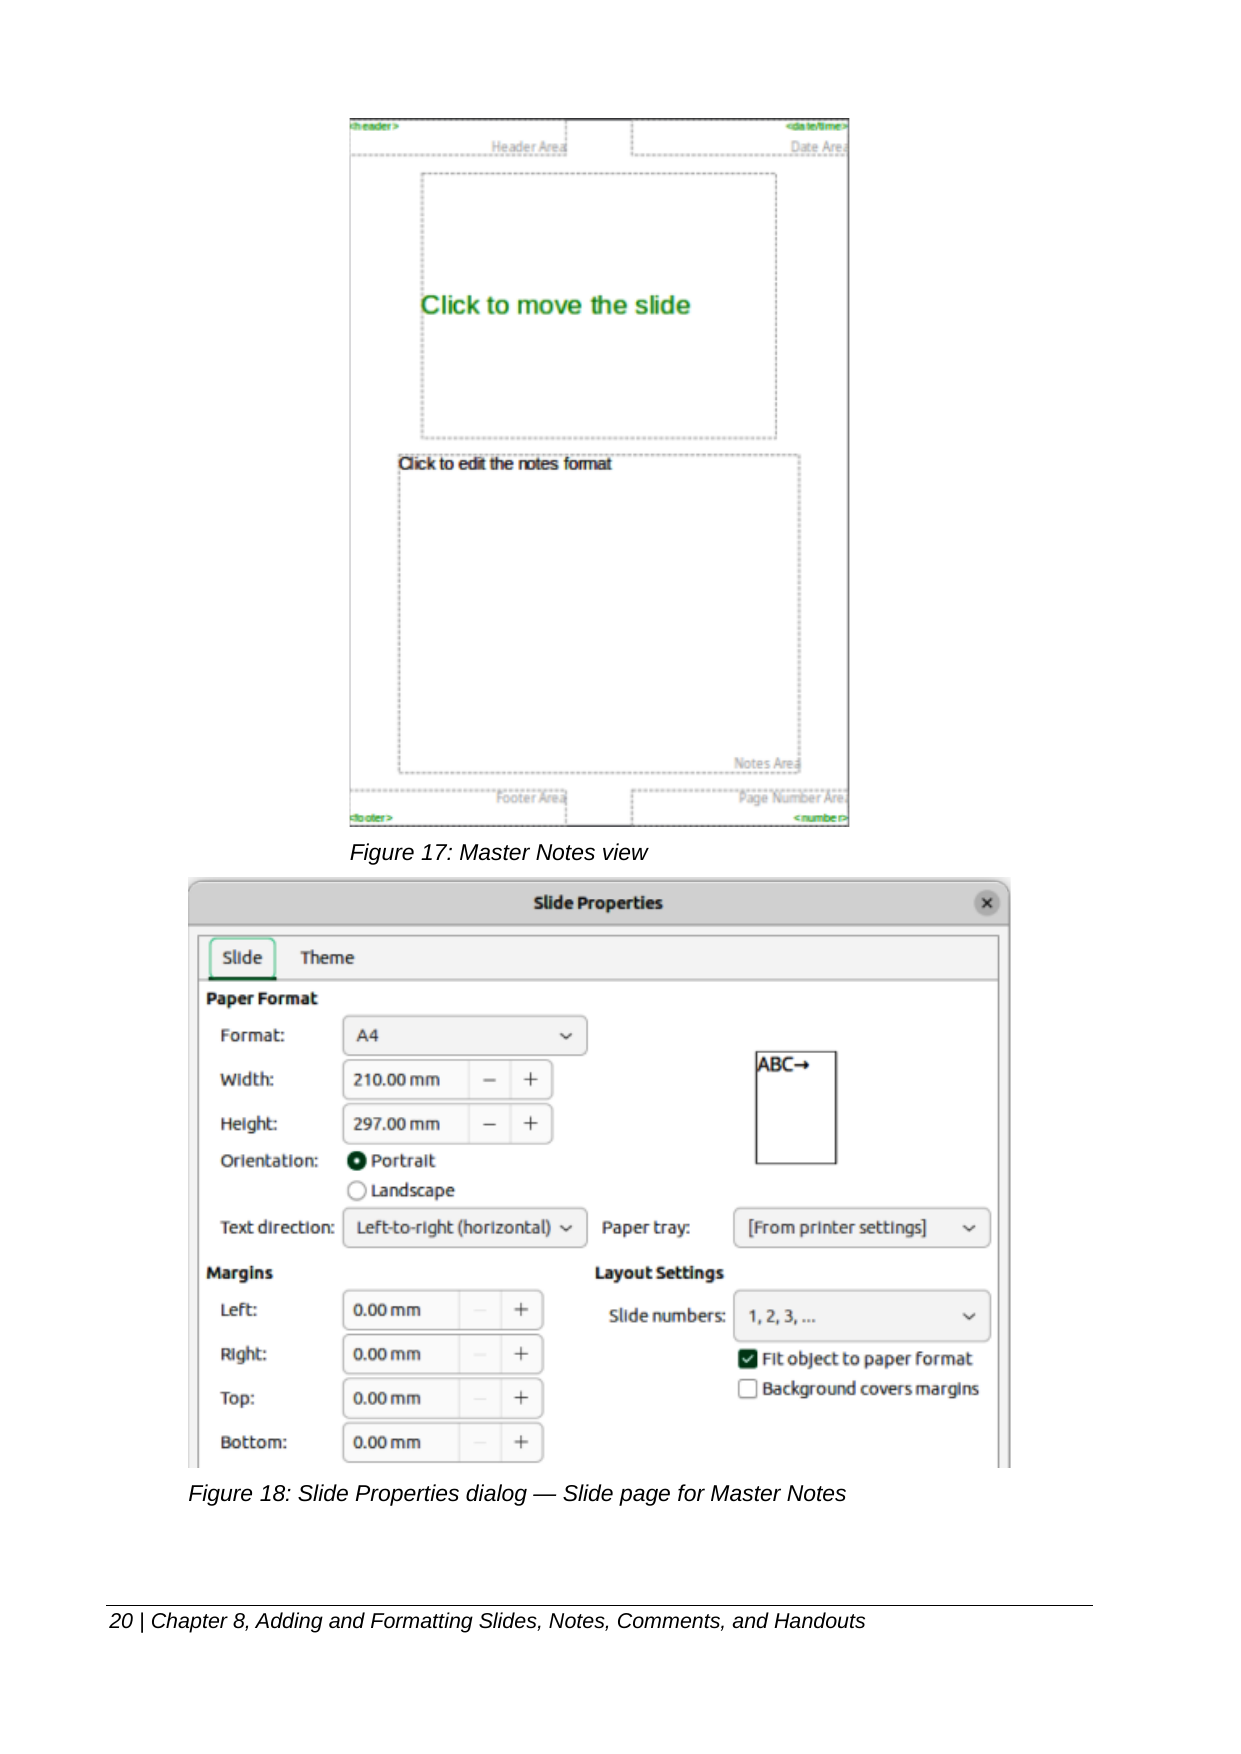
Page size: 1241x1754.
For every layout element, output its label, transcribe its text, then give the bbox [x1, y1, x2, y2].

picture [188, 877, 1011, 1468]
text Figure 17: Master Notes view [349, 839, 849, 865]
picture [349, 118, 850, 827]
text Figure 18: Slide Properties dialog — Slide page for Master Notes [188, 1480, 1011, 1507]
